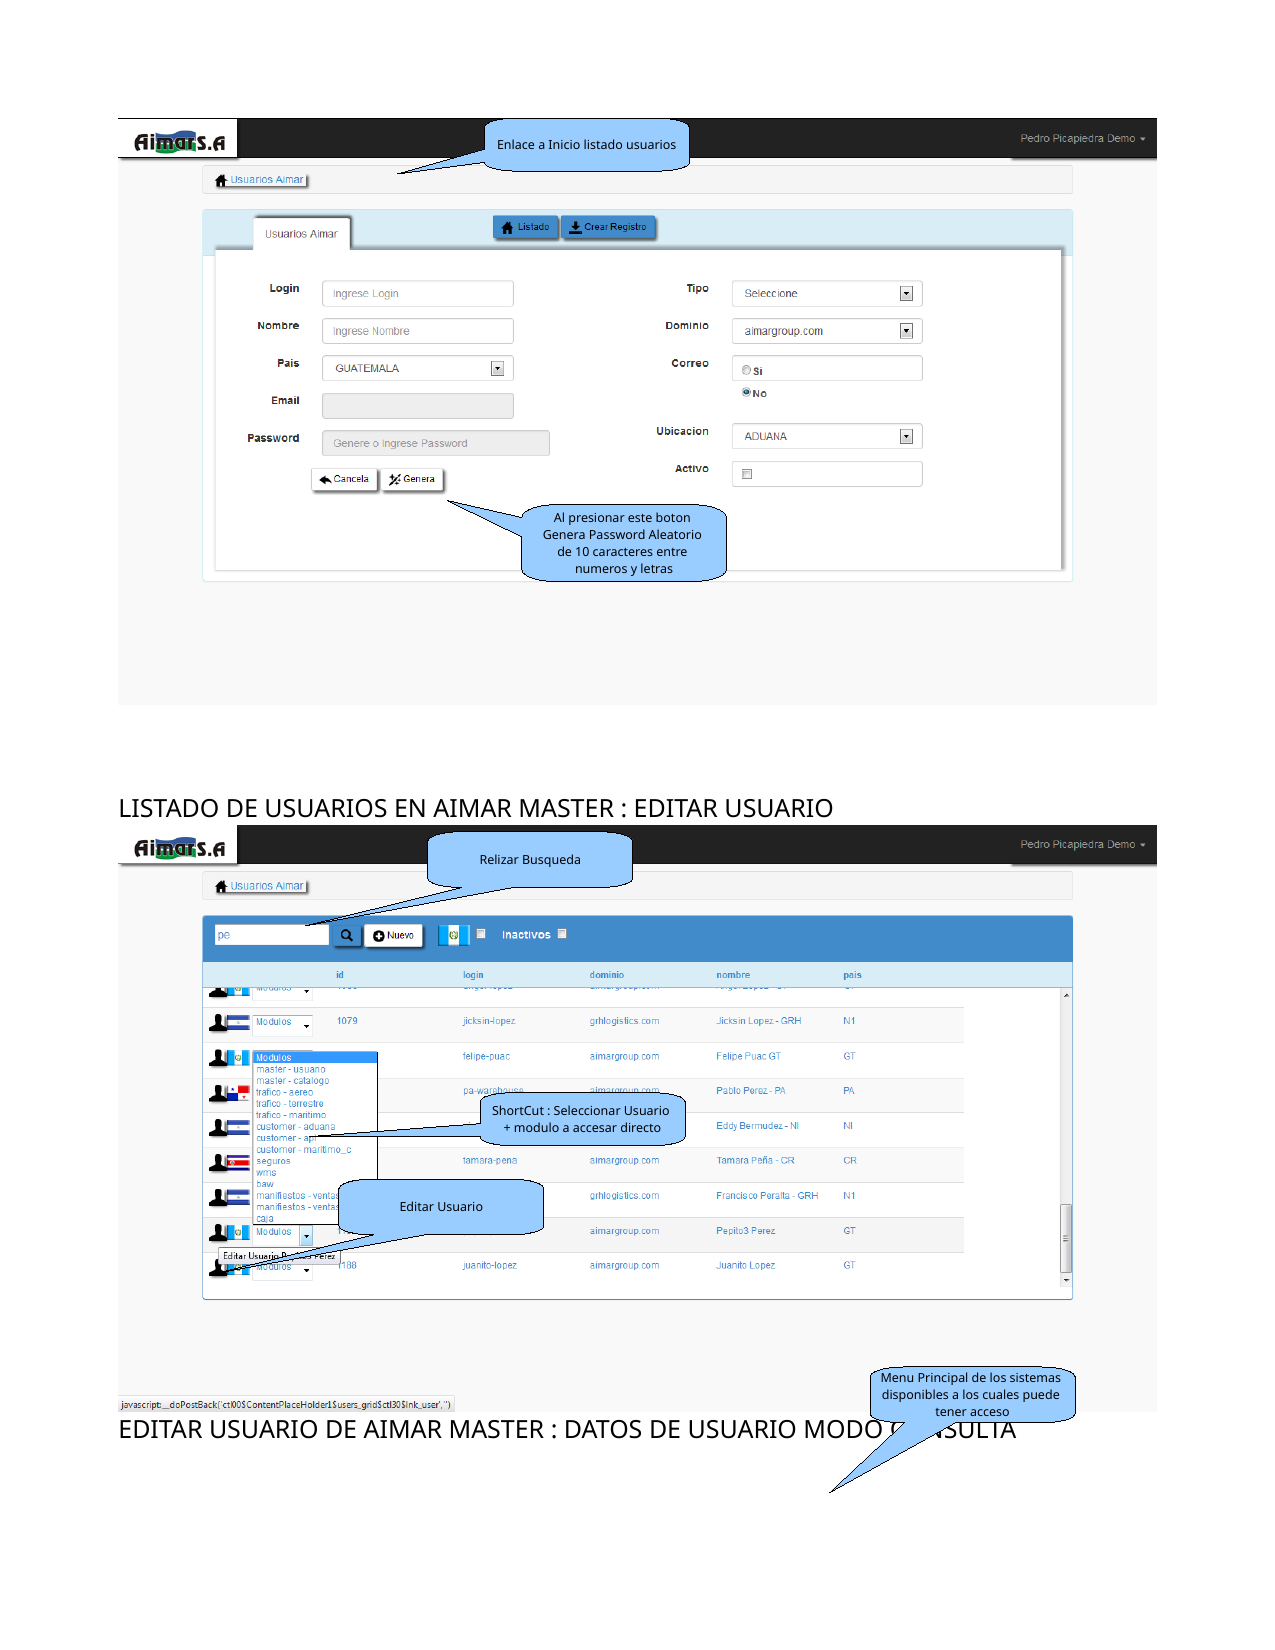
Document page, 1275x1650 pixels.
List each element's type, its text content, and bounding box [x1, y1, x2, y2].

picture [118, 118, 1157, 705]
picture [118, 825, 1157, 1412]
text EDITAR USUARIO DE AIMAR MASTER : DATOS DE USUARIO MODO CONSULTA [916, 1412, 1157, 1446]
text EDITAR USUARIO DE AIMAR MASTER : DATOS DE USUARIO MODO CONSULTA [118, 1412, 892, 1446]
text LISTADO DE USUARIOS EN AIMAR MASTER : EDITAR USUARIO [118, 791, 1157, 825]
